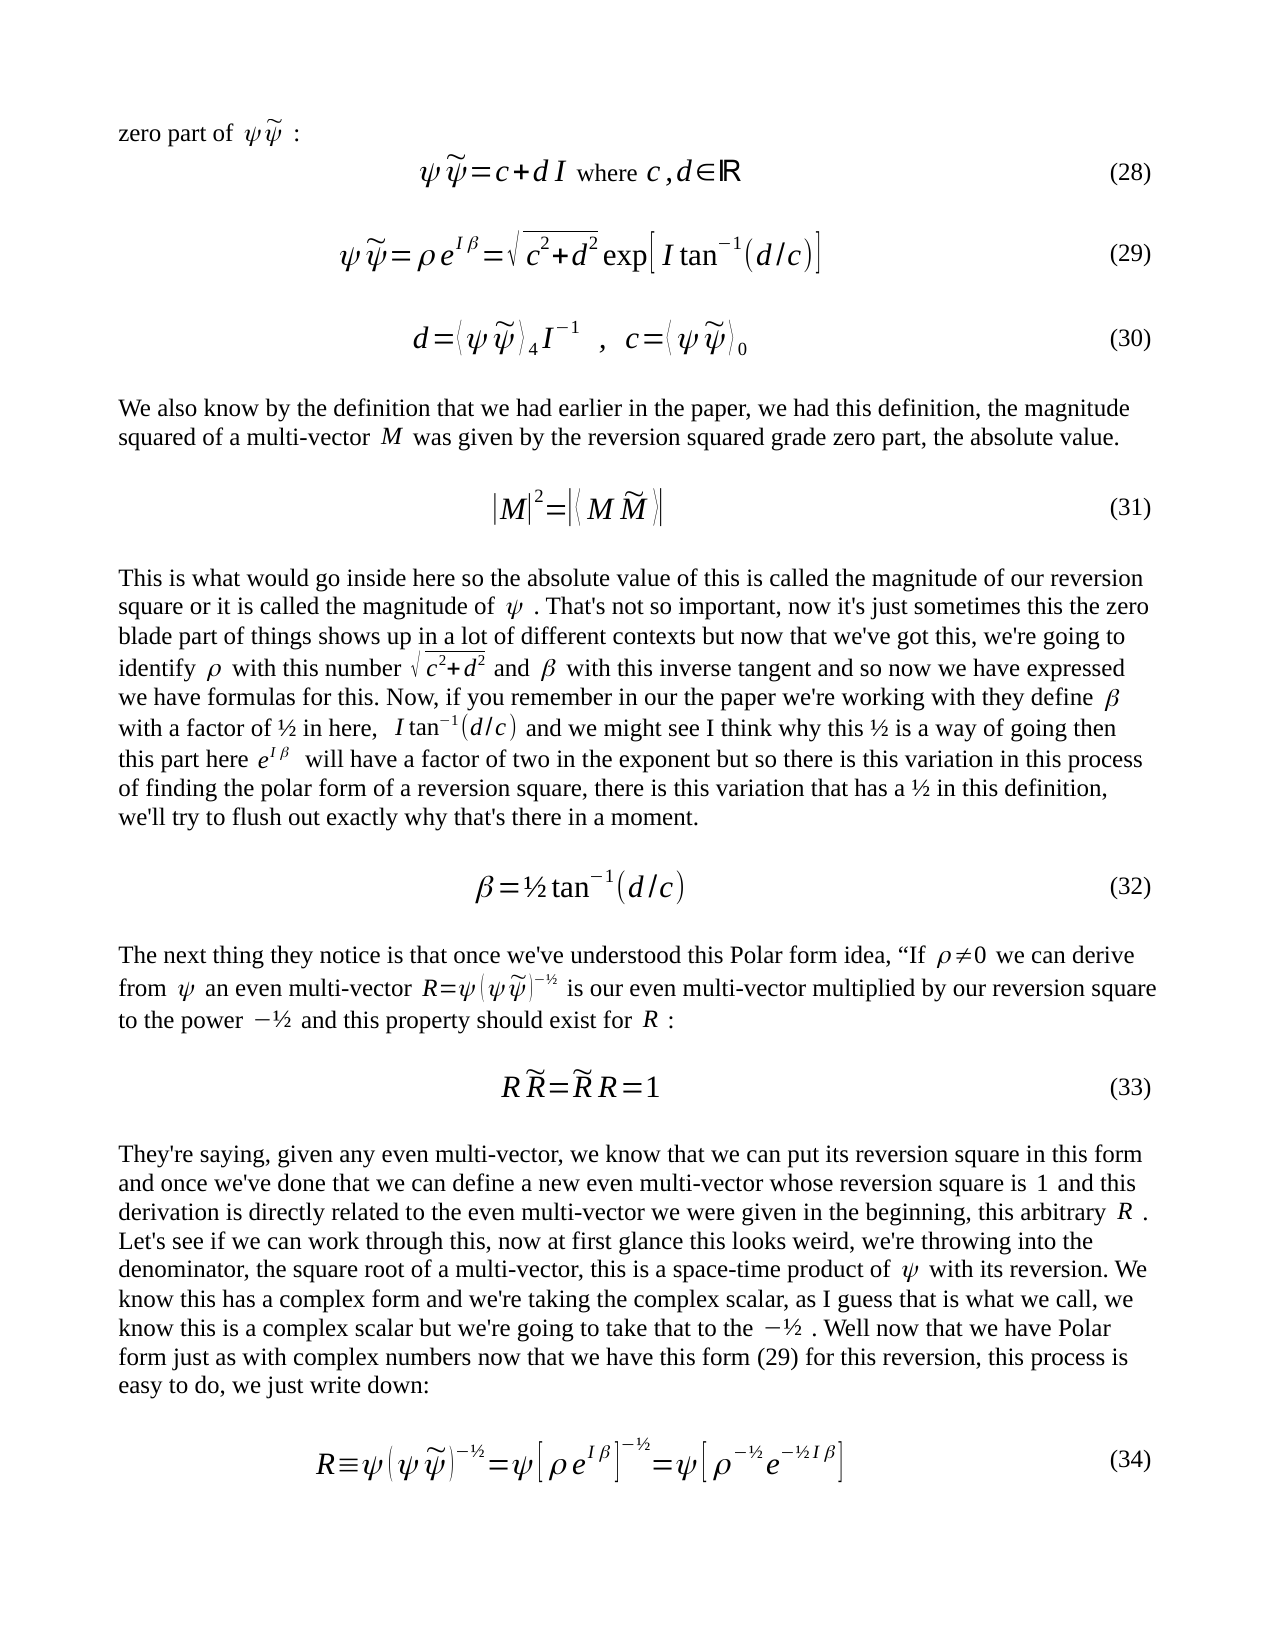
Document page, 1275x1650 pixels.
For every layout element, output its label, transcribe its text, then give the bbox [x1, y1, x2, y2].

table_header (29) [1041, 224, 1157, 281]
text They're saying, given any even multi-vector, we know that we can put its reversion square in this form and once we've done that we can define a new even multi-vector whose reversion square isand this derivation is directly related to the even multi-vector we were given in the beginning, this arbitrary. Let's see if we can work through this, now at first glance this looks weird, we're throwing into the denominator, the square root of a multi-vector, this is a space-time product ofwith its reversion. We know this has a complex form and we're taking the complex scalar, as I guess that is what we call, we know this is a complex scalar but we're going to take that to the. Well now that we have Polar form just as with complex numbers now that we have this form (29) for this reversion, this process is easy to do, we just write down: [118, 1139, 1157, 1399]
table_header [118, 224, 1041, 281]
table_header (33) [1041, 1062, 1157, 1111]
table_header where [118, 148, 1041, 195]
table_header (34) [1041, 1428, 1157, 1489]
table_header [118, 310, 1041, 365]
text We also know by the definition that we had earlier in the paper, we had this definition, the magnitude squared of a multi-vectorwas given by the reversion squared grade zero part, the absolute value. [118, 393, 1157, 451]
text zero part of: [118, 118, 1157, 148]
table_header (28) [1041, 148, 1157, 195]
table_header [118, 1062, 1041, 1111]
text The next thing they notice is that once we've understood this Polar form idea, “Ifwe can derive froman even multi-vectoris our even multi-vector multiplied by our reversion square to the powerand this property should exist for: [118, 941, 1157, 1033]
table_header (31) [1041, 480, 1157, 534]
table_header [118, 480, 1041, 534]
table_header [118, 1428, 1041, 1489]
table_header (32) [1041, 859, 1157, 912]
table_header [118, 859, 1041, 912]
table_header (30) [1041, 310, 1157, 365]
text This is what would go inside here so the absolute value of this is called the magnitude of our reversion square or it is called the magnitude of. That's not so important, now it's just sometimes this the zero blade part of things shows up in a lot of different contexts but now that we've got this, we're going to identifywith this numberandwith this inverse tangent and so now we have expressed we have formulas for this. Now, if you remember in our the paper we're working with they define with a factor of ½ in here, and we might see I think why this ½ is a way of going then this part here will have a factor of two in the exponent but so there is this variation in this process of finding the polar form of a reversion square, there is this variation that has a ½ in this definition, we'll try to flush out exactly why that's there in a moment. [118, 563, 1157, 830]
